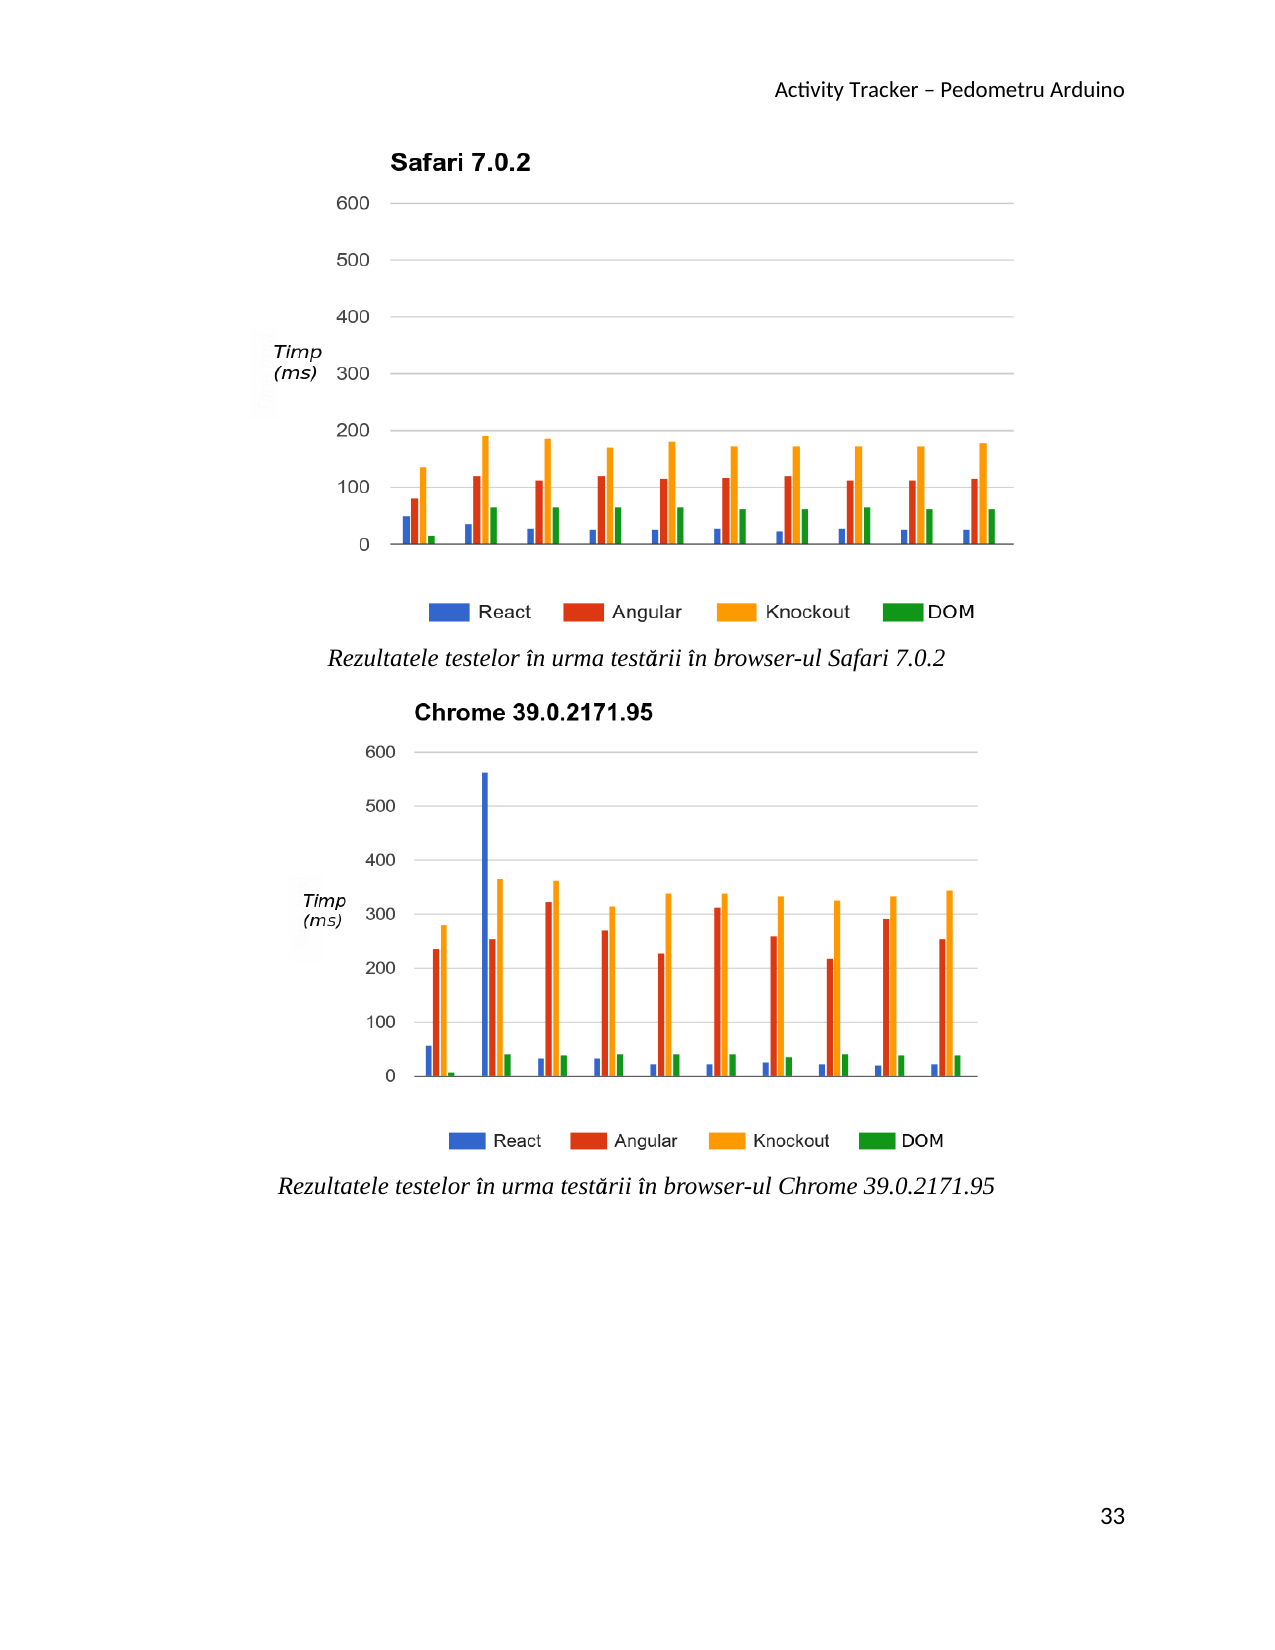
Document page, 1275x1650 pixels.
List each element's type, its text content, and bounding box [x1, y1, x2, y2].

text Rezultatele testelor în urma testării în browser-ul Safari 7.0.2 [150, 643, 1125, 673]
text Rezultatele testelor în urma testării în browser-ul Chrome 39.0.2171.95 [150, 1171, 1125, 1201]
